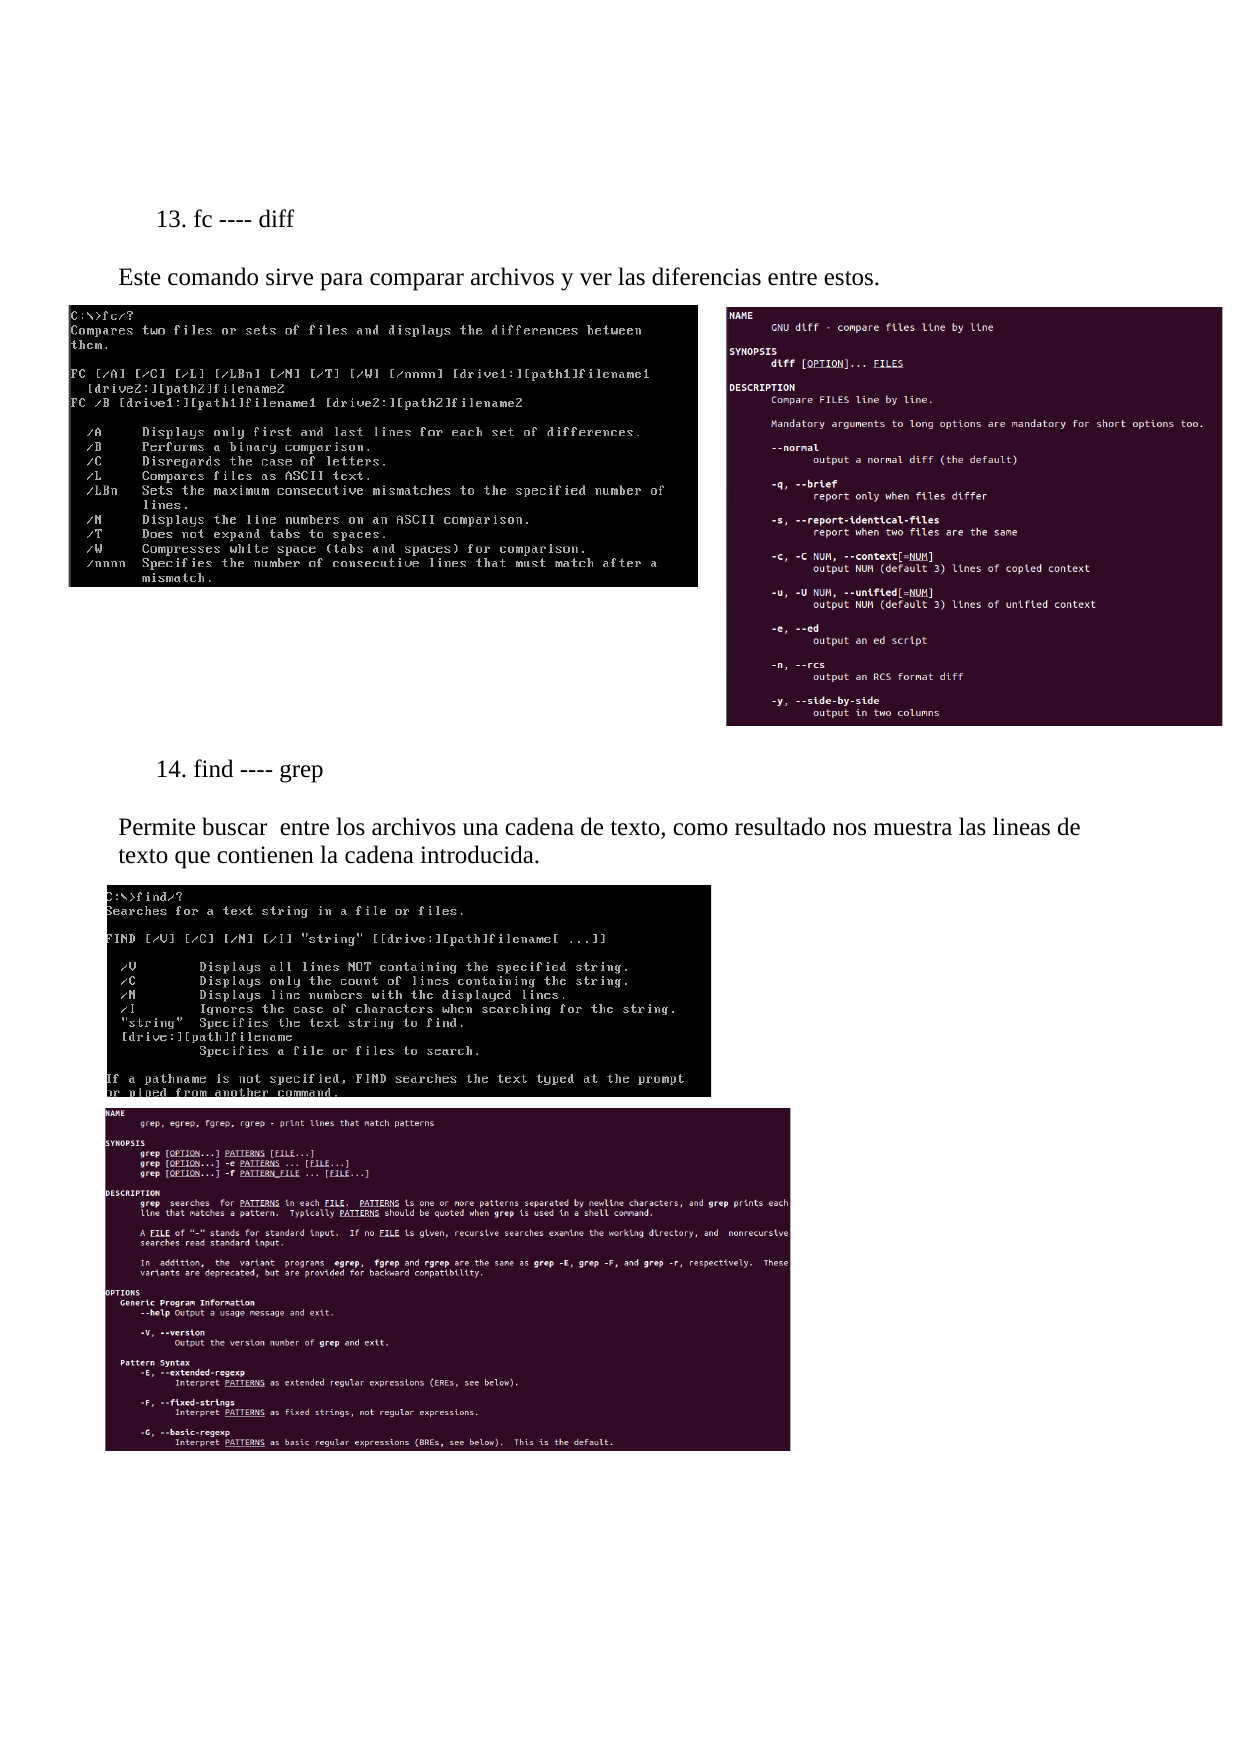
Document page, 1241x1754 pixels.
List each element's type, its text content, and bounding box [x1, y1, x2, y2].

picture [726, 307, 1223, 726]
picture [68, 305, 698, 587]
picture [105, 1108, 791, 1451]
text Permite buscar entre los archivos una cadena de texto, como resultado nos muestra las lineas de texto que contienen la cadena introducida. [118, 812, 1122, 869]
picture [107, 885, 712, 1097]
list fc ---- diff [156, 204, 1122, 233]
list find ---- grep [156, 754, 1122, 783]
text Este comando sirve para comparar archivos y ver las diferencias entre estos. [118, 262, 1122, 291]
